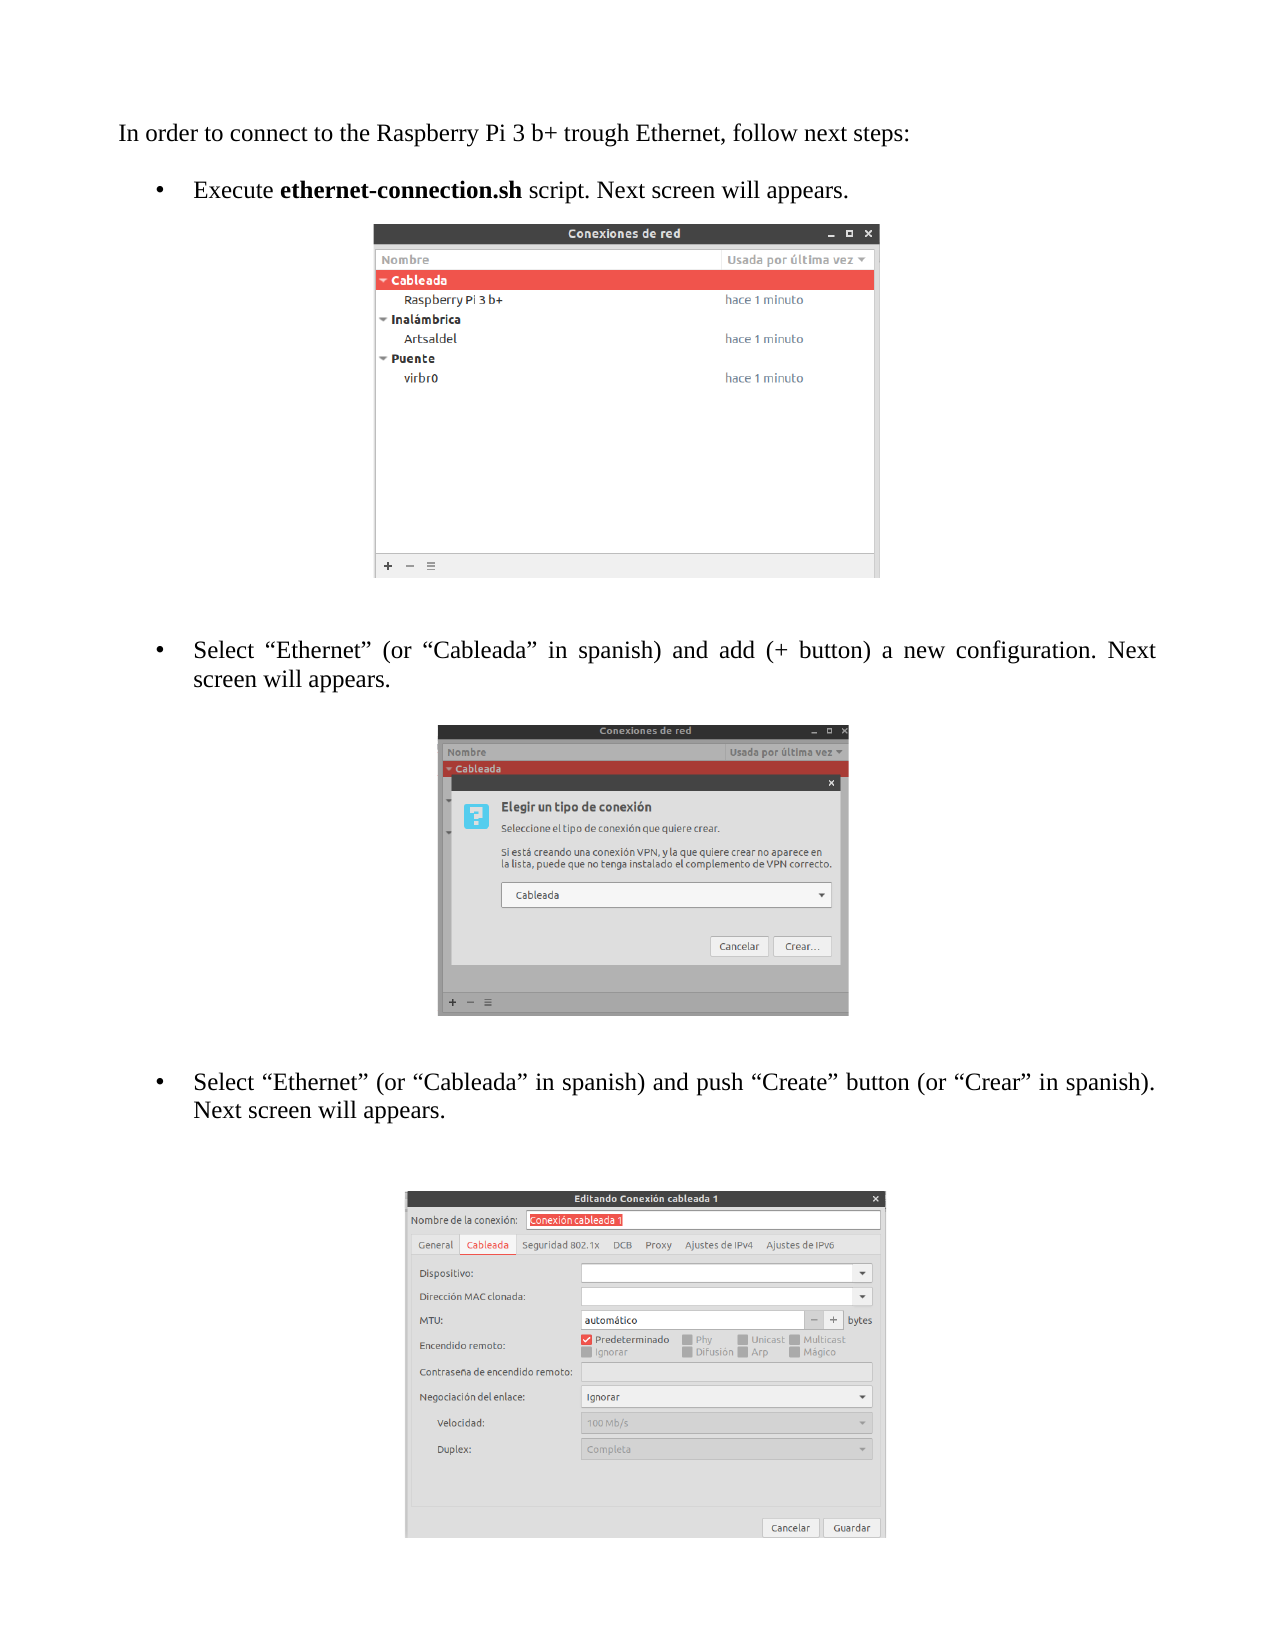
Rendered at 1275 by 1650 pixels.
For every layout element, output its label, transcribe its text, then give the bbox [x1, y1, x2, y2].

picture [373, 224, 880, 578]
picture [404, 1191, 887, 1538]
picture [437, 725, 849, 1016]
list Execute ethernet-connection.sh script. Next screen will appears. [156, 176, 1157, 204]
list Select “Ethernet” (or “Cableada” in spanish) and push “Create” button (or “Crear” in spanish). Next screen will appears. [156, 1067, 1157, 1124]
text In order to connect to the Raspberry Pi 3 b+ trough Ethernet, follow next steps: [118, 118, 1157, 147]
list Select “Ethernet” (or “Cableada” in spanish) and add (+ button) a new configuration. Next screen will appears. [156, 636, 1157, 693]
